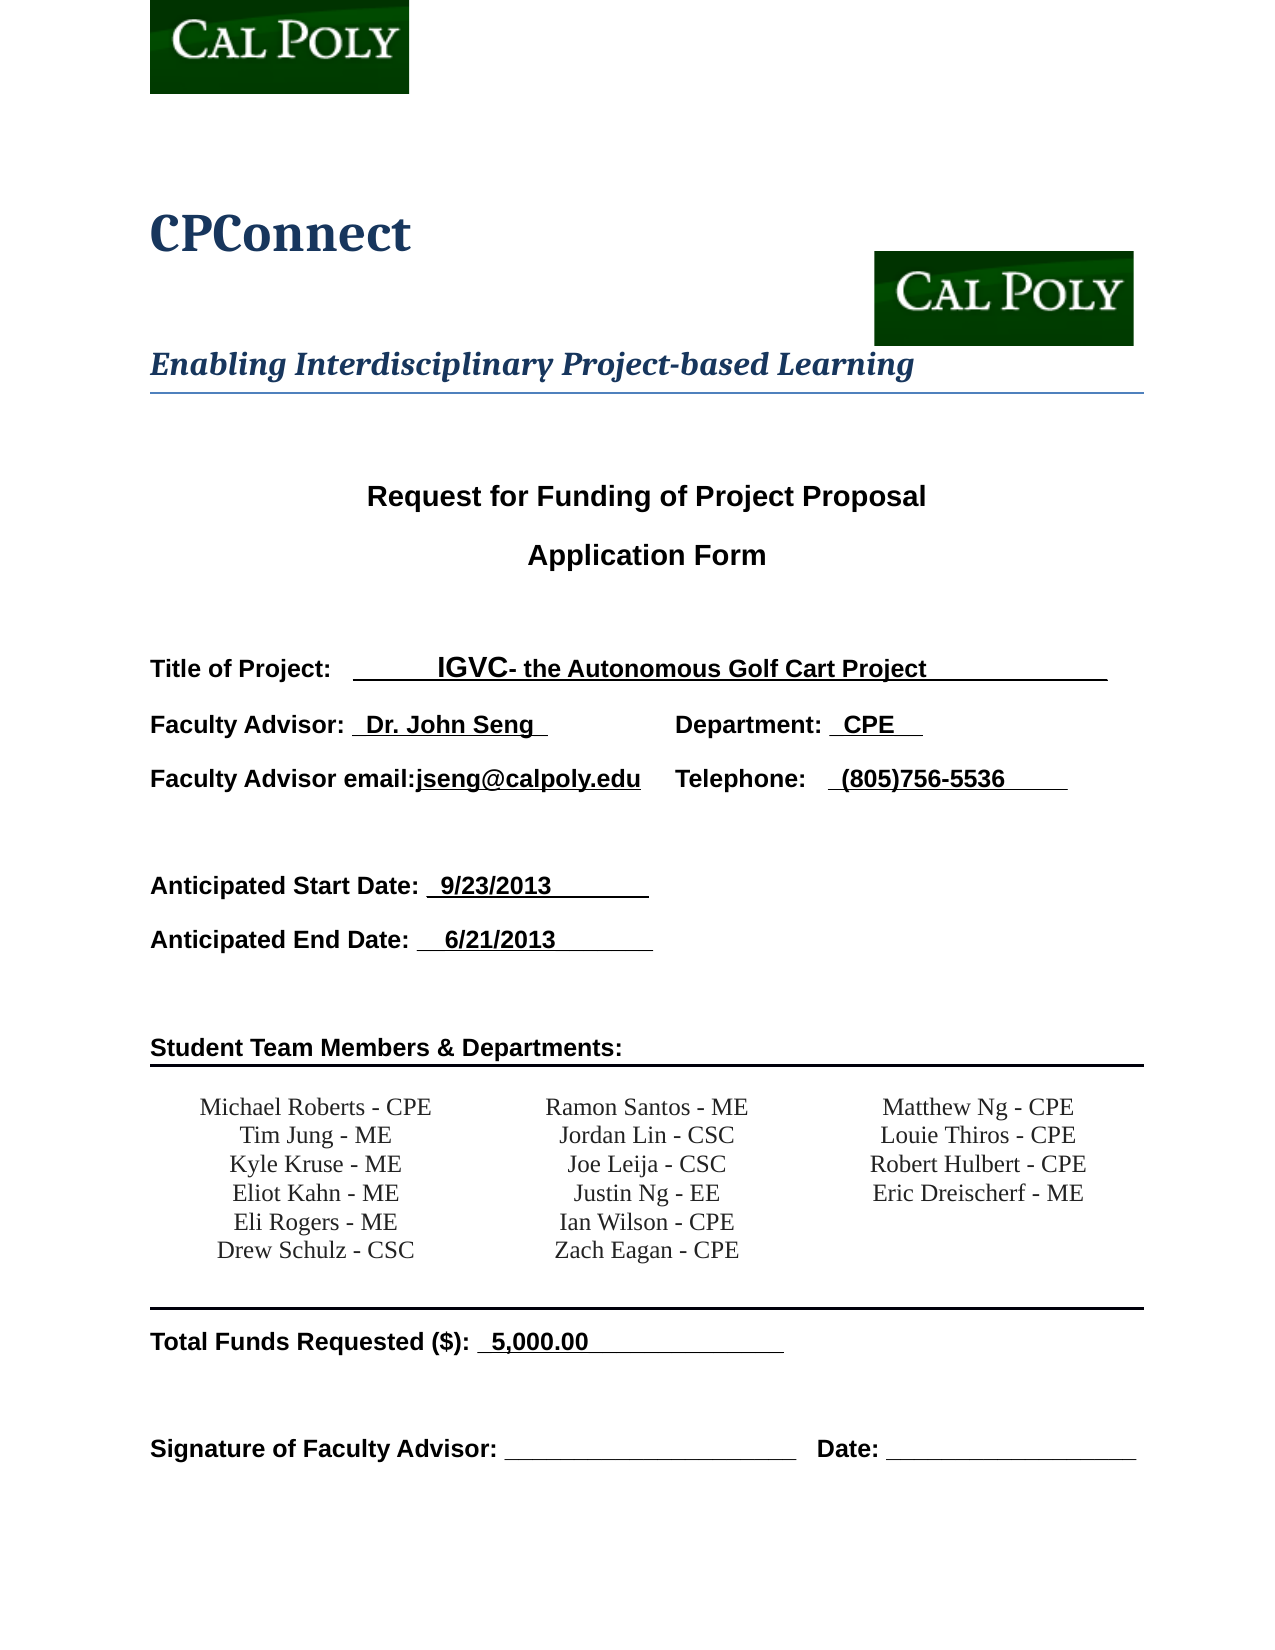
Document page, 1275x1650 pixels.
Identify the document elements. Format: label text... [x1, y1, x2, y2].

text Request for Funding of Project Proposal [150, 478, 1144, 512]
text Anticipated End Date: __6/21/2013_______ [150, 925, 1144, 954]
text Kyle Kruse - ME [150, 1149, 481, 1178]
text Title of Project: _ IGVC- the Autonomous Golf Cart Project _ [150, 650, 1144, 684]
text Application Form [150, 538, 1144, 571]
text Ian Wilson - CPE [481, 1207, 812, 1236]
text Michael Roberts - CPE Tim Jung - ME [150, 1092, 481, 1149]
text Eliot Kahn - ME [150, 1178, 481, 1207]
text Total Funds Requested ($): _5,000.00______________ [150, 1327, 1144, 1356]
text Robert Hulbert - CPE [812, 1149, 1144, 1178]
text Eric Dreischerf - ME [812, 1178, 1144, 1207]
text Louie Thiros - CPE [812, 1121, 1144, 1149]
text Student Team Members & Departments: [150, 1033, 1144, 1064]
text Zach Eagan - CPE [481, 1236, 812, 1264]
text Drew Schulz - CSC [150, 1236, 481, 1264]
text Faculty Advisor email:jseng@calpoly.edu Telephone: _ (805)756-5536 __ [150, 763, 1144, 792]
text Faculty Advisor: _Dr. John Seng_ Department: _CPE__ [150, 710, 1144, 738]
text Jordan Lin - CSC [481, 1121, 812, 1149]
text Matthew Ng - CPE [812, 1092, 1144, 1121]
title CPConnect Enabling Interdisciplinary Project-based Learning [150, 203, 1144, 392]
text Anticipated Start Date: _9/23/2013_______ [150, 871, 1144, 900]
text Signature of Faculty Advisor: _____________________ Date: __________________ [150, 1434, 1144, 1463]
text Ramon Santos - ME [481, 1092, 812, 1121]
text Joe Leija - CSC [481, 1149, 812, 1178]
text Eli Rogers - ME [150, 1207, 481, 1236]
text Justin Ng - EE [481, 1178, 812, 1207]
